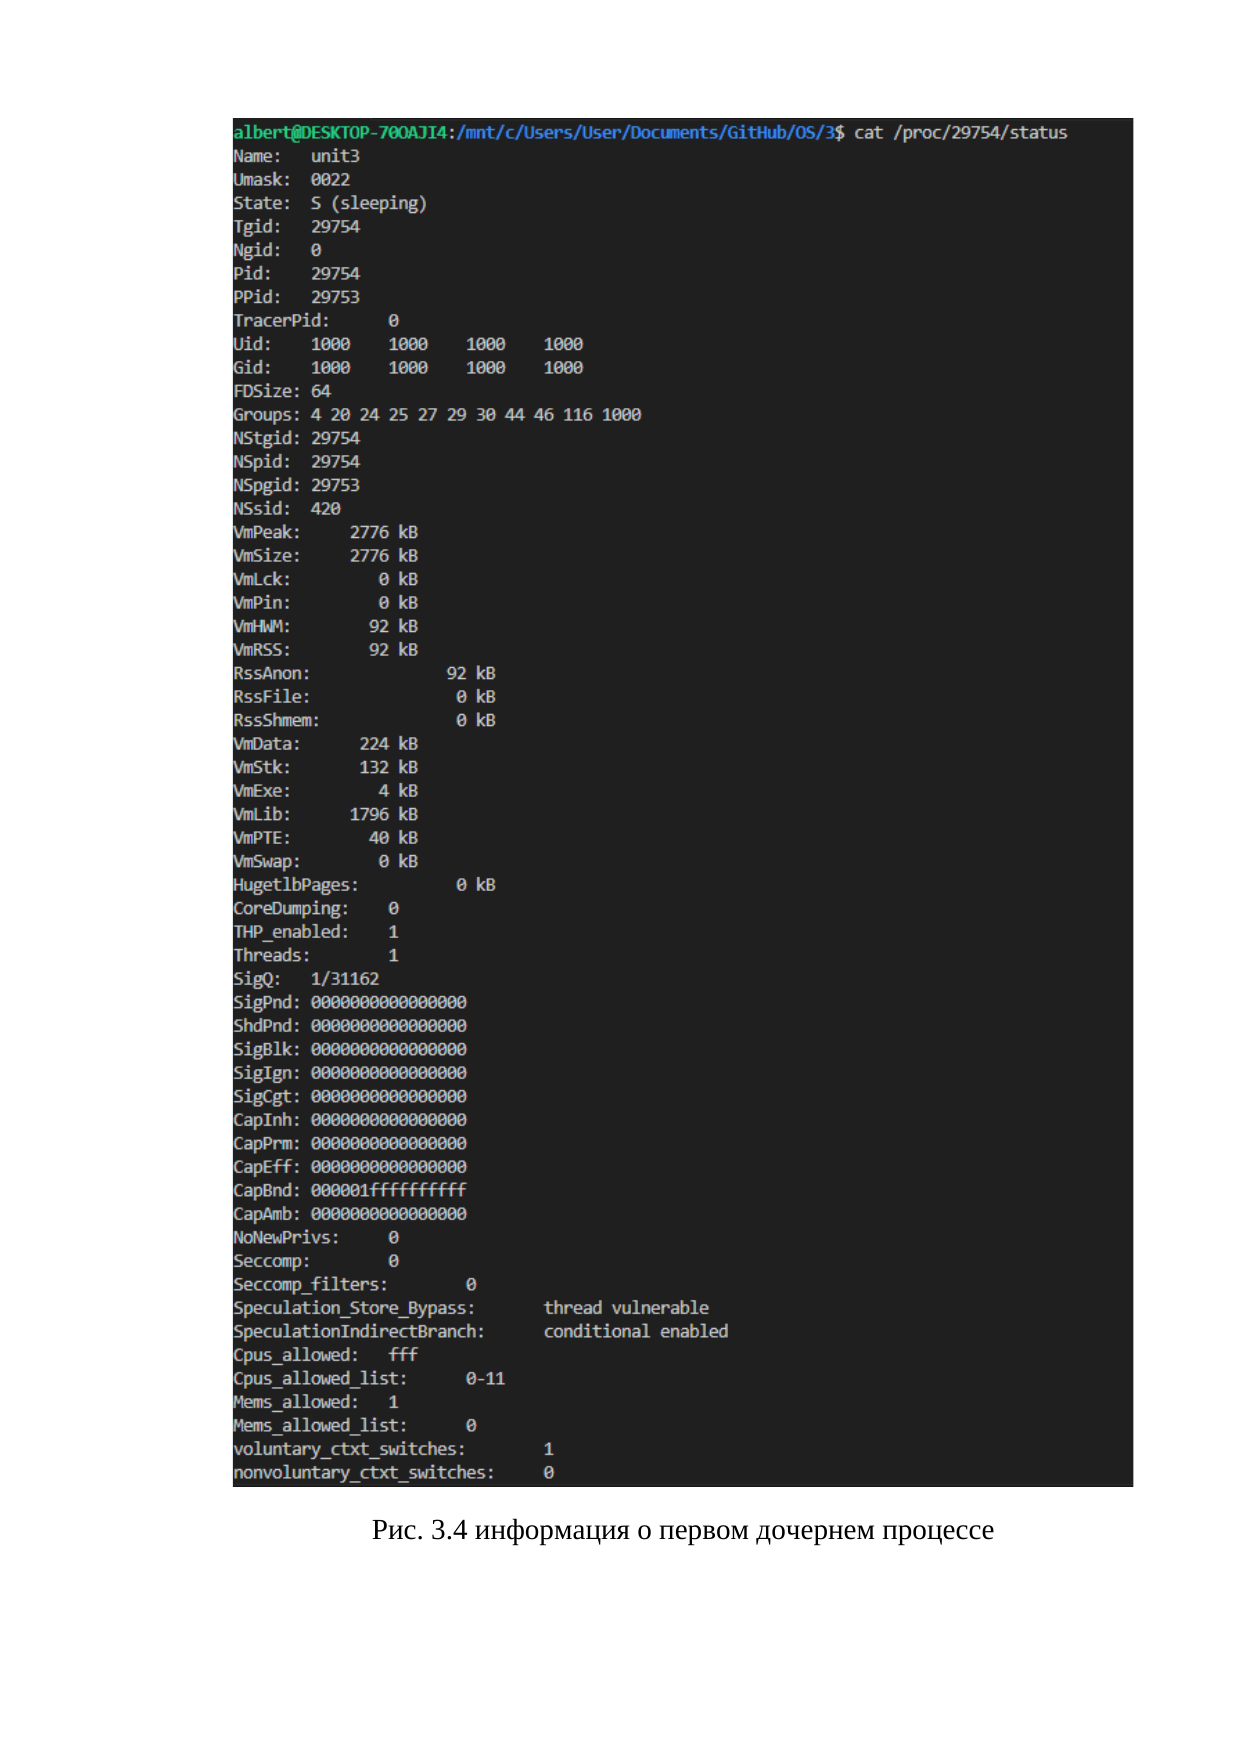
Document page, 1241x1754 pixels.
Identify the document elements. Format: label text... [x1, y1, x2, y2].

text Рис. 3.4 информация о первом дочернем процессе [215, 1512, 1152, 1546]
